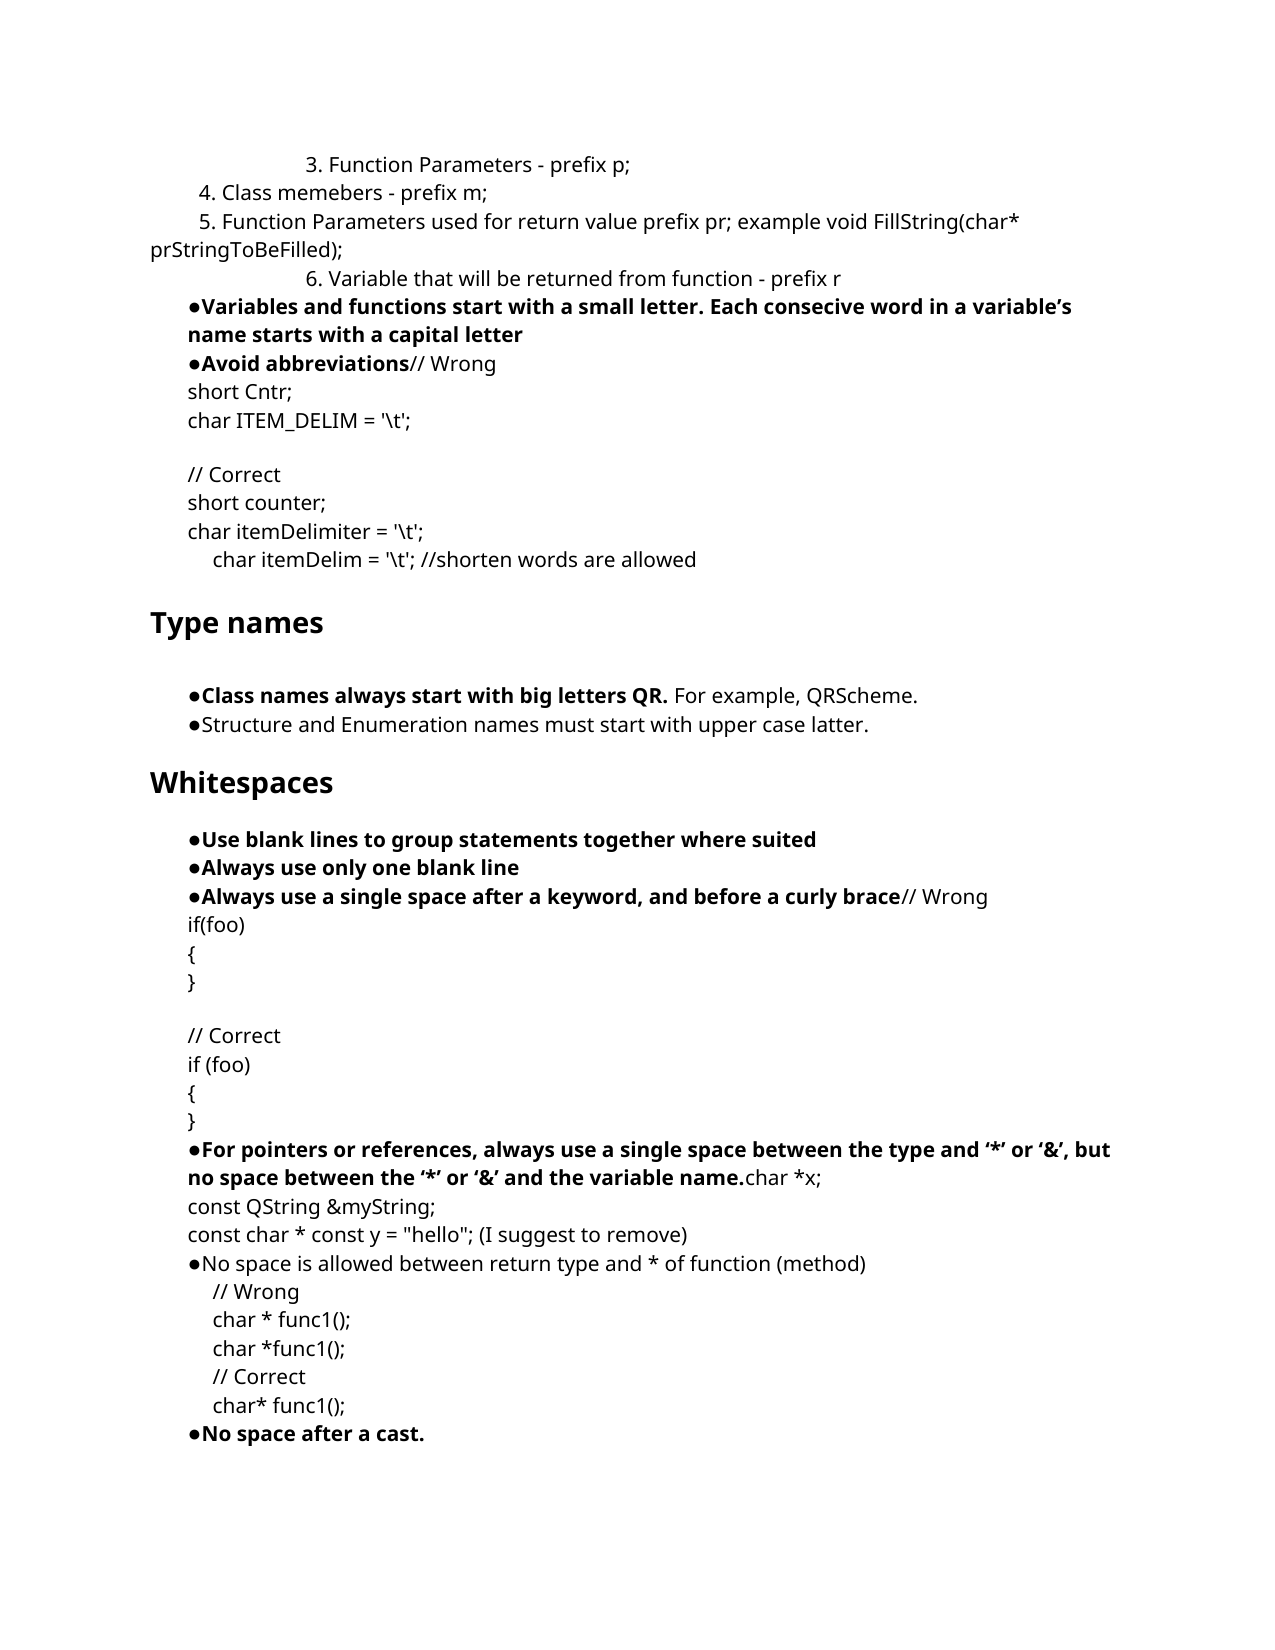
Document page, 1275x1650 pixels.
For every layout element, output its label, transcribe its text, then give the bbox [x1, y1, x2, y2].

list No space is allowed between return type and * of function (method) [150, 1249, 1125, 1277]
text 4. Class memebers - prefix m; [150, 178, 1125, 207]
list No space after a cast. [150, 1419, 1125, 1448]
text char* func1(); [212, 1391, 1125, 1419]
list Use blank lines to group statements together where suited [150, 825, 1125, 853]
text char * func1(); [212, 1306, 1125, 1334]
list Structure and Enumeration names must start with upper case latter. [150, 710, 1125, 738]
list Always use a single space after a keyword, and before a curly brace// Wrong if(foo) { } // Correct if (foo) { } [150, 882, 1125, 1135]
list Avoid abbreviations// Wrong short Cntr; char ITEM_DELIM = '\t'; // Correct short counter; char itemDelimiter = '\t'; [150, 349, 1125, 545]
text 6. Variable that will be returned from function - prefix r [150, 264, 1125, 292]
list Class names always start with big letters QR. For example, QRScheme. [150, 682, 1125, 710]
list Always use only one blank line [150, 853, 1125, 882]
list For pointers or references, always use a single space between the type and ‘*’ or ‘&’, but no space between the ‘*’ or ‘&’ and the variable name.char *x; const QString &myString; const char * const y = "hello"; (I suggest to remove) [150, 1135, 1125, 1249]
text // Wrong [212, 1277, 1125, 1306]
text char itemDelim = '\t'; //shorten words are allowed [212, 545, 1125, 574]
list Variables and functions start with a small letter. Each consecive word in a variable’s name starts with a capital letter [150, 292, 1125, 349]
text 3. Function Parameters - prefix p; [150, 150, 1125, 178]
text // Correct [212, 1362, 1125, 1391]
text char *func1(); [212, 1334, 1125, 1362]
text Type names [150, 602, 1125, 642]
subtitle Whitespaces [150, 762, 1125, 802]
text 5. Function Parameters used for return value prefix pr; example void FillString(char* prStringToBeFilled); [150, 207, 1125, 264]
